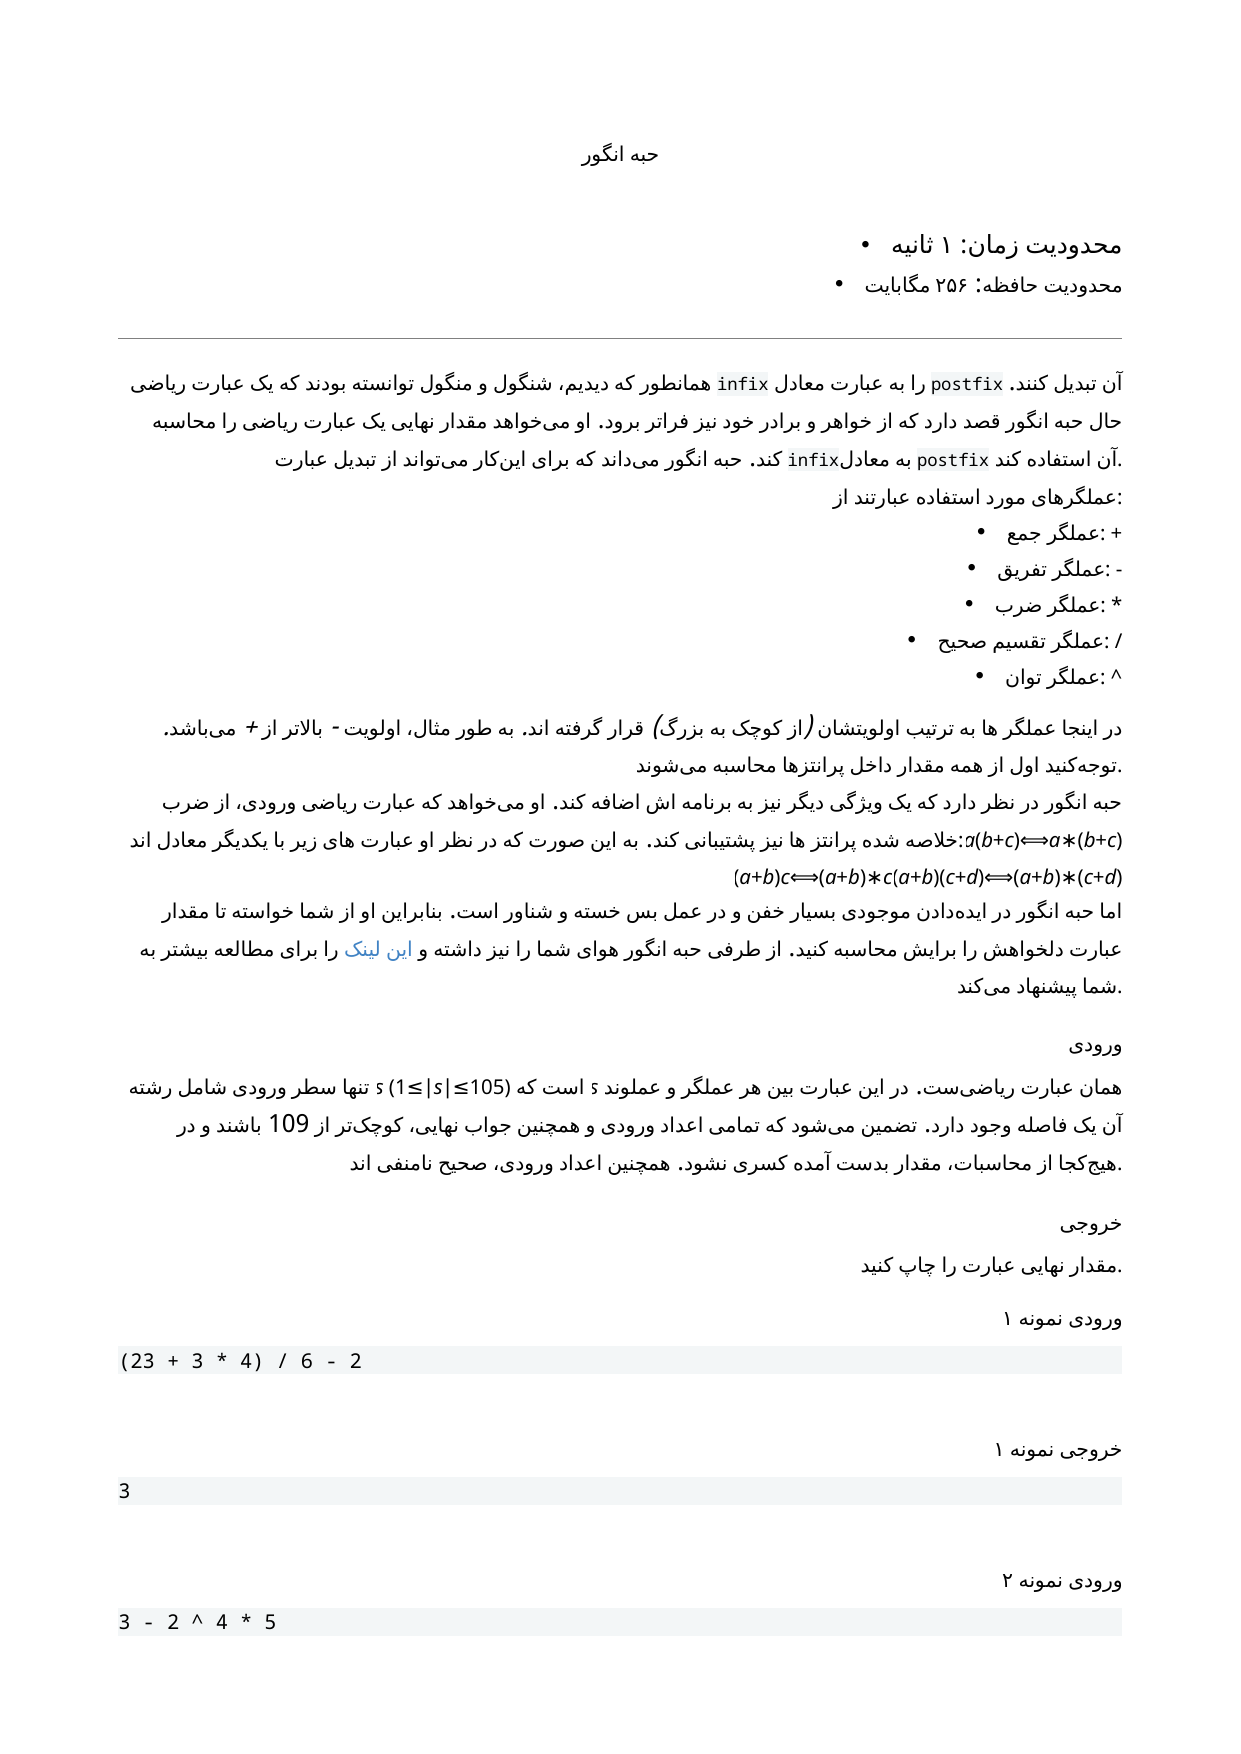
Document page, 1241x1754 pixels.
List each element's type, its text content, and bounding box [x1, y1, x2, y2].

list عملگر ضرب: * [162, 591, 1122, 621]
text تنها سطر ورودی شامل رشته s (1≤∣s∣≤10​5​​) است که s همان عبارت ریاضی‌ست. در این عبارت بین هر عملگر و عملوند آن یک فاصله وجود دارد. تضمین می‌شود که تمامی اعداد ورودی و همچنین جواب نهایی، کوچک‌تر از 10​9​​ باشند و در هیج‌کجا از محاسبات، مقدار بدست آمده کسری نشود. همچنین اعداد ورودی، صحیح نامنفی اند. [118, 1072, 1122, 1180]
text در اینجا عملگر ها به ترتیب اولویتشان (از کوچک به بزرگ) قرار گرفته اند. به طور مثال، اولویت - بالاتر از + می‌باشد. توجه‌کنید اول از همه مقدار داخل پرانتزها محاسبه می‌شوند. [118, 713, 1122, 781]
list محدودیت زمان: ۱ ثانیه [162, 231, 1122, 264]
text همانطور که دیدیم، شنگول و منگول توانسته بودند که یک عبارت ریاضی infix را به عبارت معادل postfix آن تبدیل کنند. حال حبه انگور قصد دارد که از خواهر و برادر خود نیز فراتر برود. او می‌خواهد مقدار نهایی یک عبارت ریاضی را محاسبه کند. حبه انگور می‌داند که برای این‌کار می‌تواند از تبدیل عبارت infixبه معادل postfix آن استفاده کند. [118, 368, 1122, 476]
list عملگر تفریق: - [162, 554, 1122, 584]
text 3 - 2 ^ 4 * 5 [118, 1608, 1122, 1636]
text عملگرهای مورد استفاده عبارتند از: [118, 483, 1122, 513]
subtitle ورودی نمونه ۲ [118, 1569, 1122, 1596]
subtitle ورودی [118, 1033, 1122, 1059]
list عملگر تقسیم صحیح: / [162, 626, 1122, 656]
subtitle خروجی [118, 1212, 1122, 1238]
text (23 + 3 * 4) / 6 - 2 [118, 1346, 1122, 1374]
subtitle حبه انگور [118, 143, 1122, 169]
list عملگر توان: ^ [162, 662, 1122, 692]
text اما حبه انگور در ایده‌دادن موجودی بسیار خفن و در عمل بس خسته و شناور است. بنابراین او از شما خواسته تا مقدار عبارت دلخواهش را برایش محاسبه کنید. از طرفی حبه انگور هوای شما را نیز داشته و این لینک را برای مطالعه بیشتر به شما پیشنهاد می‌کند. [118, 896, 1122, 1002]
list محدودیت حافظه: ۲۵۶ مگابایت [162, 270, 1122, 303]
subtitle ورودی نمونه ۱ [118, 1307, 1122, 1334]
list عملگر جمع: + [162, 519, 1122, 549]
subtitle خروجی نمونه ۱ [118, 1438, 1122, 1465]
text حبه انگور در نظر دارد که یک ویژگی دیگر نیز به برنامه اش اضافه کند. او می‌خواهد که عبارت ریاضی ورودی، از ضرب خلاصه شده پرانتز ها نیز پشتیبانی کند. به این صورت که در نظر او عبارت های زیر با یکدیگر معادل اند:a(b+c)⟺a∗(b+c)(a+b)c⟺(a+b)∗c(a+b)(c+d)⟺(a+b)∗(c+d) [118, 787, 1122, 892]
text مقدار نهایی عبارت را چاپ کنید. [118, 1251, 1122, 1281]
text 3 [118, 1477, 1122, 1505]
